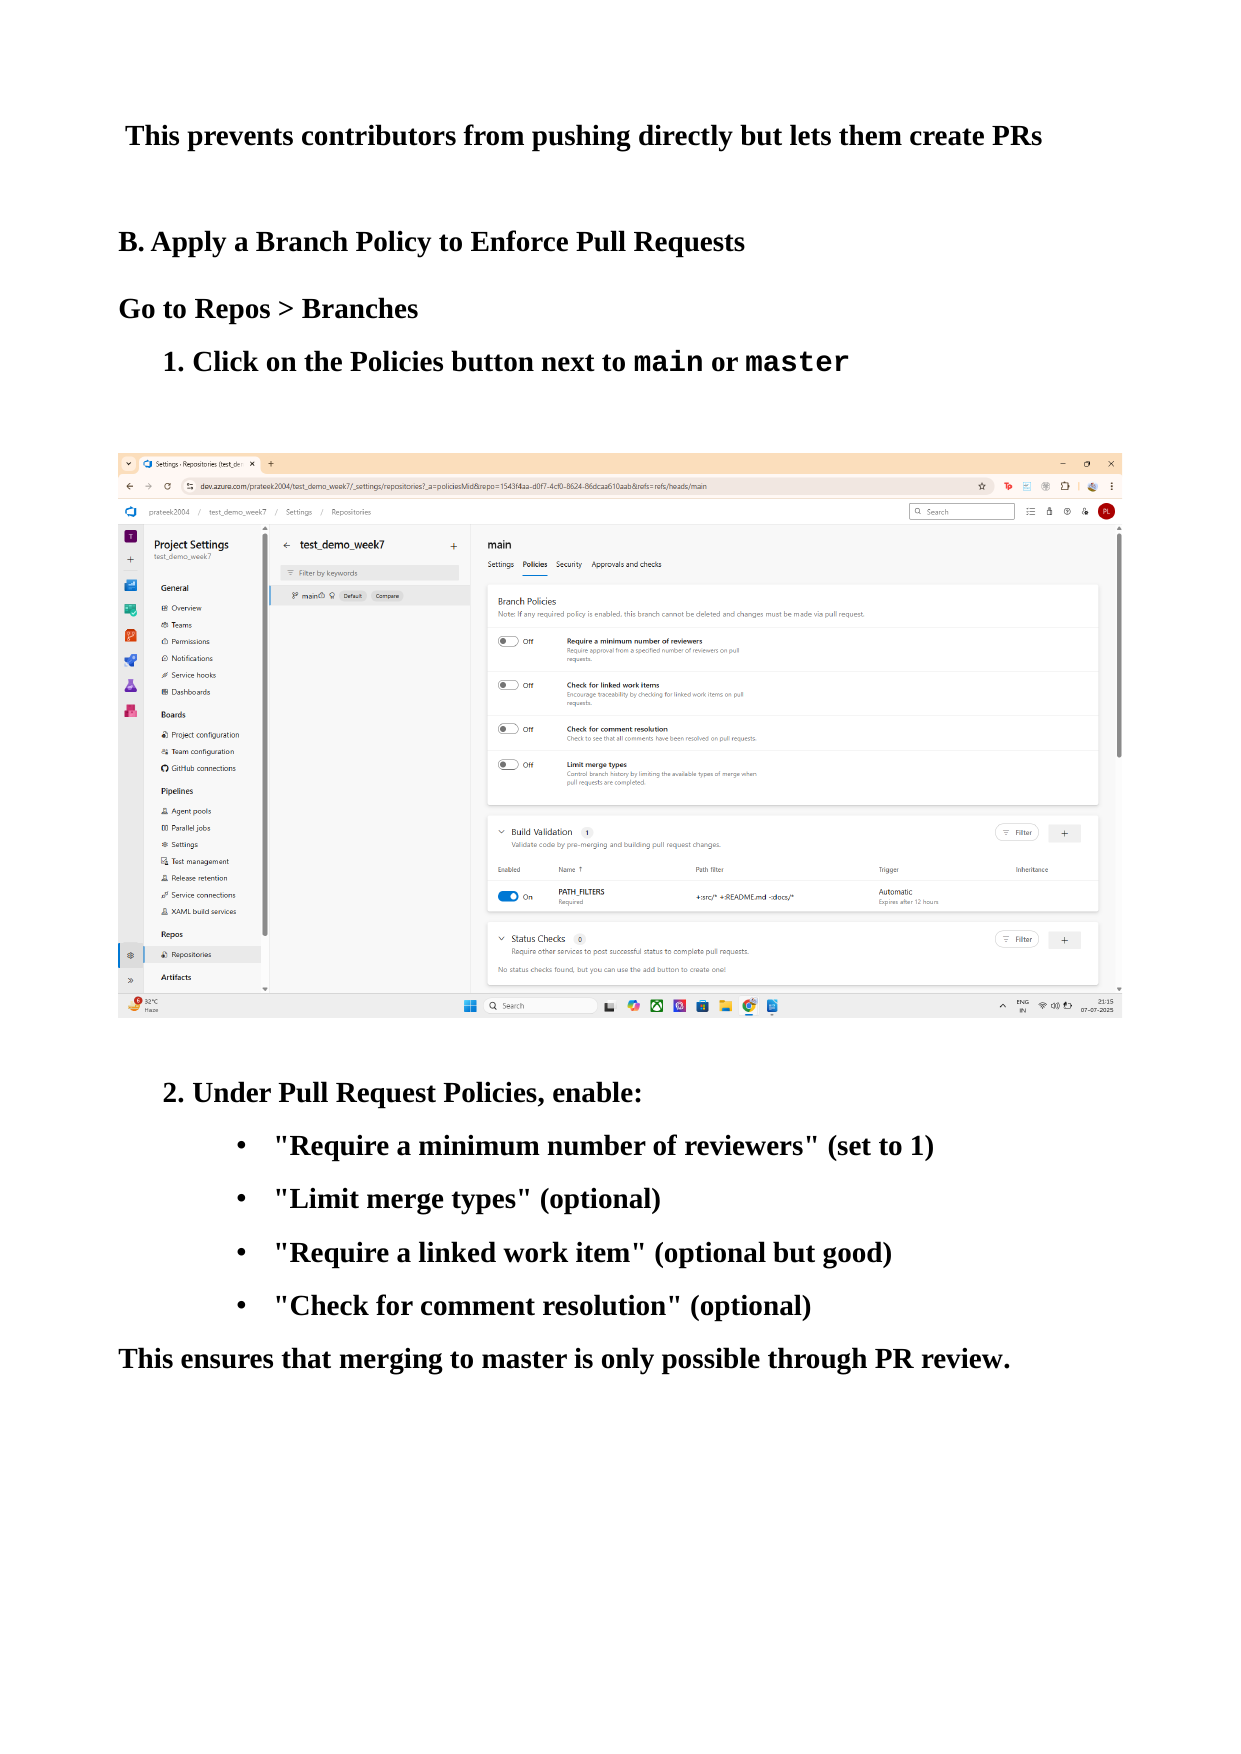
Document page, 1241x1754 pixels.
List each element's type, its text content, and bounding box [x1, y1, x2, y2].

text This prevents contributors from pushing directly but lets them create PRs [118, 118, 1122, 152]
picture [118, 453, 1123, 1018]
text Go to Repos > Branches [118, 291, 1122, 325]
list Click on the Policies button next to main or master [162, 344, 1122, 381]
text This ensures that merging to master is only possible through PR review. [118, 1341, 1122, 1375]
list "Require a linked work item" (optional but good) [236, 1235, 1122, 1268]
text B. Apply a Branch Policy to Enforce Pull Requests [118, 224, 1122, 258]
list "Require a minimum number of reviewers" (set to 1) [236, 1128, 1122, 1162]
list "Check for comment resolution" (optional) [236, 1288, 1122, 1322]
list "Limit merge types" (optional) [236, 1182, 1122, 1215]
list Under Pull Request Policies, enable: [162, 1075, 1122, 1109]
